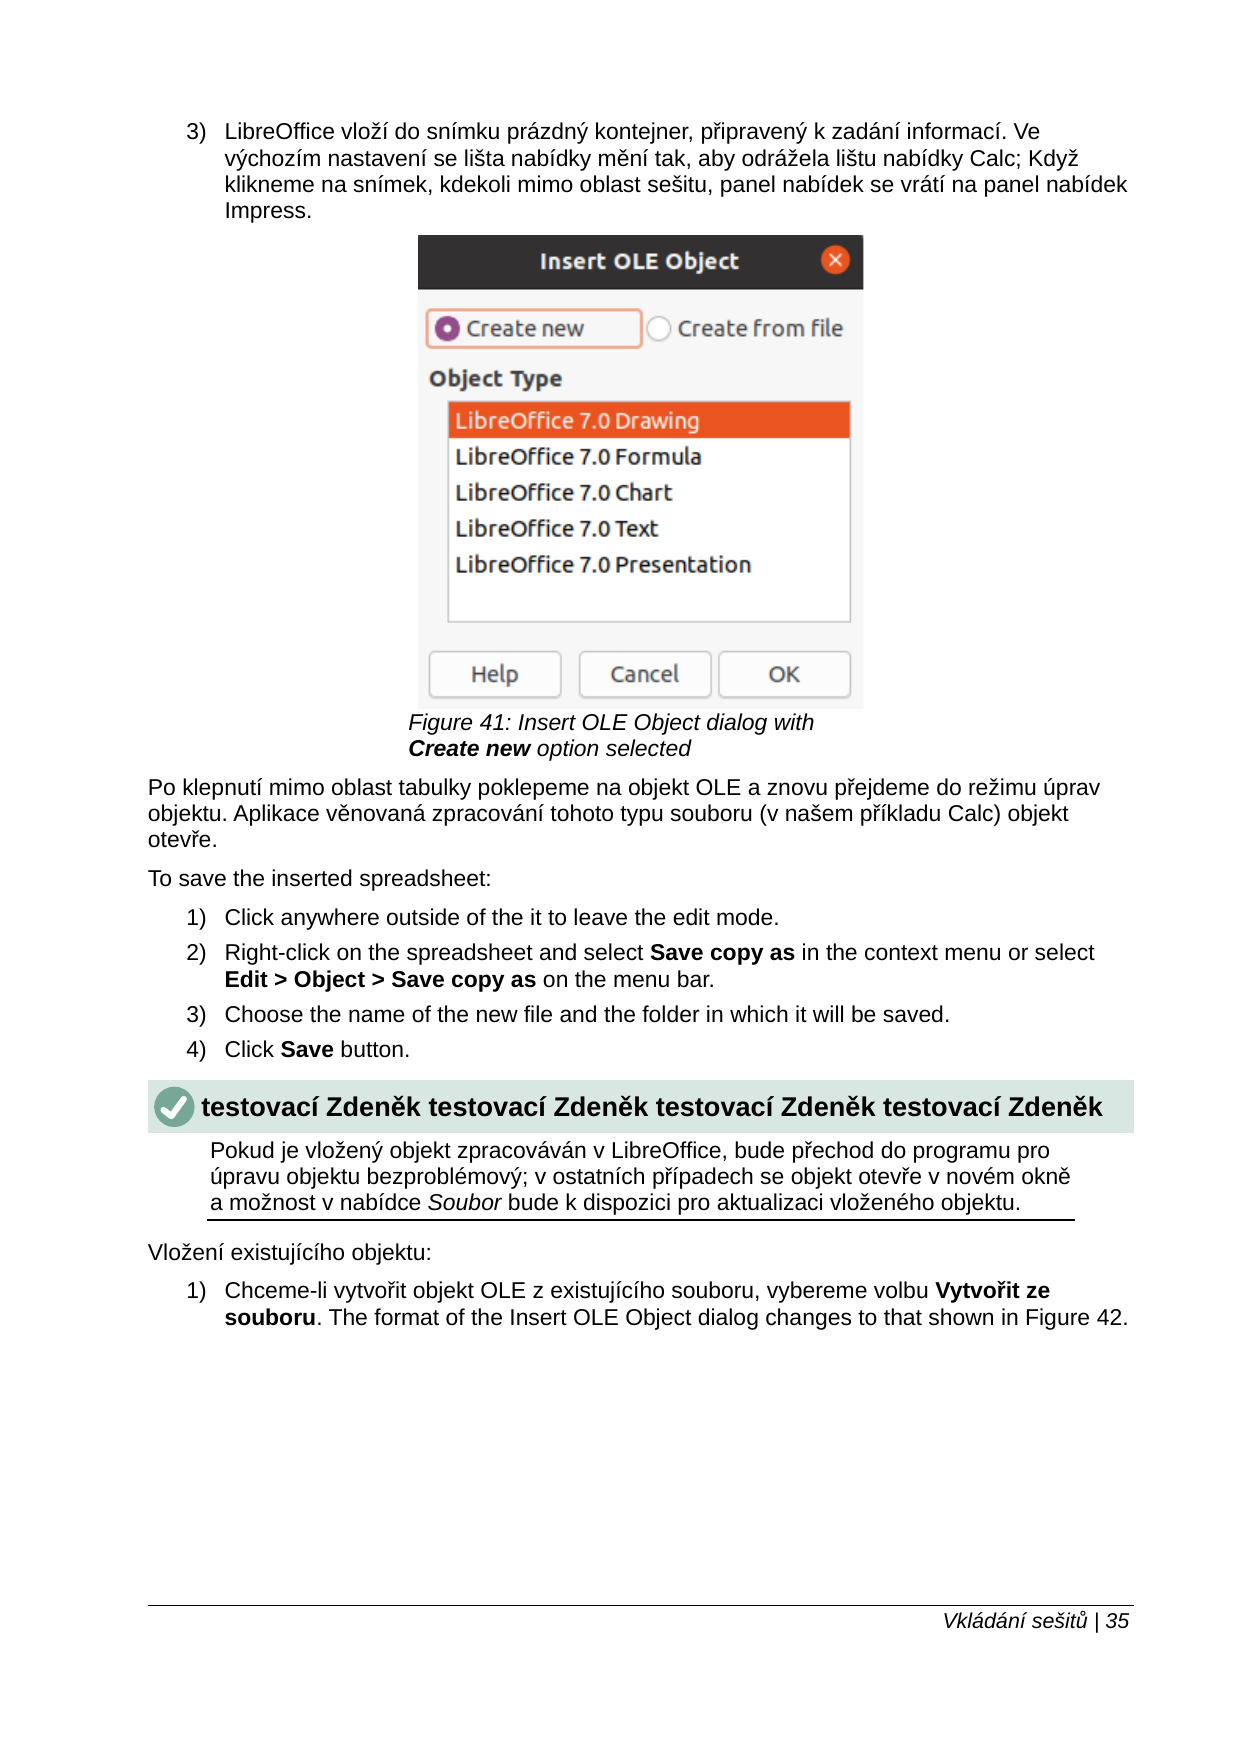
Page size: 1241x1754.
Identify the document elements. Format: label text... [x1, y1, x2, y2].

list Chceme-li vytvořit objekt OLE z existujícího souboru, vybereme volbu Vytvořit ze souboru. The format of the Insert OLE Object dialog changes to that shown in Figure 42. [207, 1277, 1134, 1330]
text Pokud je vložený objekt zpracováván v LibreOffice, bude přechod do programu pro úpravu objektu bezproblémový; v ostatních případech se objekt otevře v novém okně a možnost v nabídce Soubor bude k dispozici pro aktualizaci vloženého objektu. [207, 1133, 1075, 1219]
list Click anywhere outside of the it to leave the edit mode. [207, 904, 1134, 930]
list Choose the name of the new file and the folder in which it will be saved. [207, 1001, 1134, 1027]
list Right-click on the spreadsheet and select Save copy as in the context menu or select Edit > Object > Save copy as on the menu bar. [207, 939, 1134, 992]
list Click Save button. [207, 1036, 1134, 1062]
subtitle testovací Zdeněk testovací Zdeněk testovací Zdeněk testovací Zdeněk [148, 1080, 1134, 1133]
text Po klepnutí mimo oblast tabulky poklepeme na objekt OLE a znovu přejdeme do režimu úprav objektu. Aplikace věnovaná zpracování tohoto typu souboru (v našem příkladu Calc) objekt otevře. [148, 774, 1134, 853]
list Vložení existujícího objektu: [148, 1238, 1134, 1265]
list LibreOffice vloží do snímku prázdný kontejner, připravený k zadání informací. Ve výchozím nastavení se lišta nabídky mění tak, aby odrážela lištu nabídky Calc; Když klikneme na snímek, kdekoli mimo oblast sešitu, panel nabídek se vrátí na panel nabídek Impress. [207, 118, 1134, 223]
text To save the inserted spreadsheet: [148, 865, 1134, 892]
picture [418, 235, 864, 709]
text Figure 41: Insert OLE Object dialog with Create new option selected [408, 236, 873, 762]
